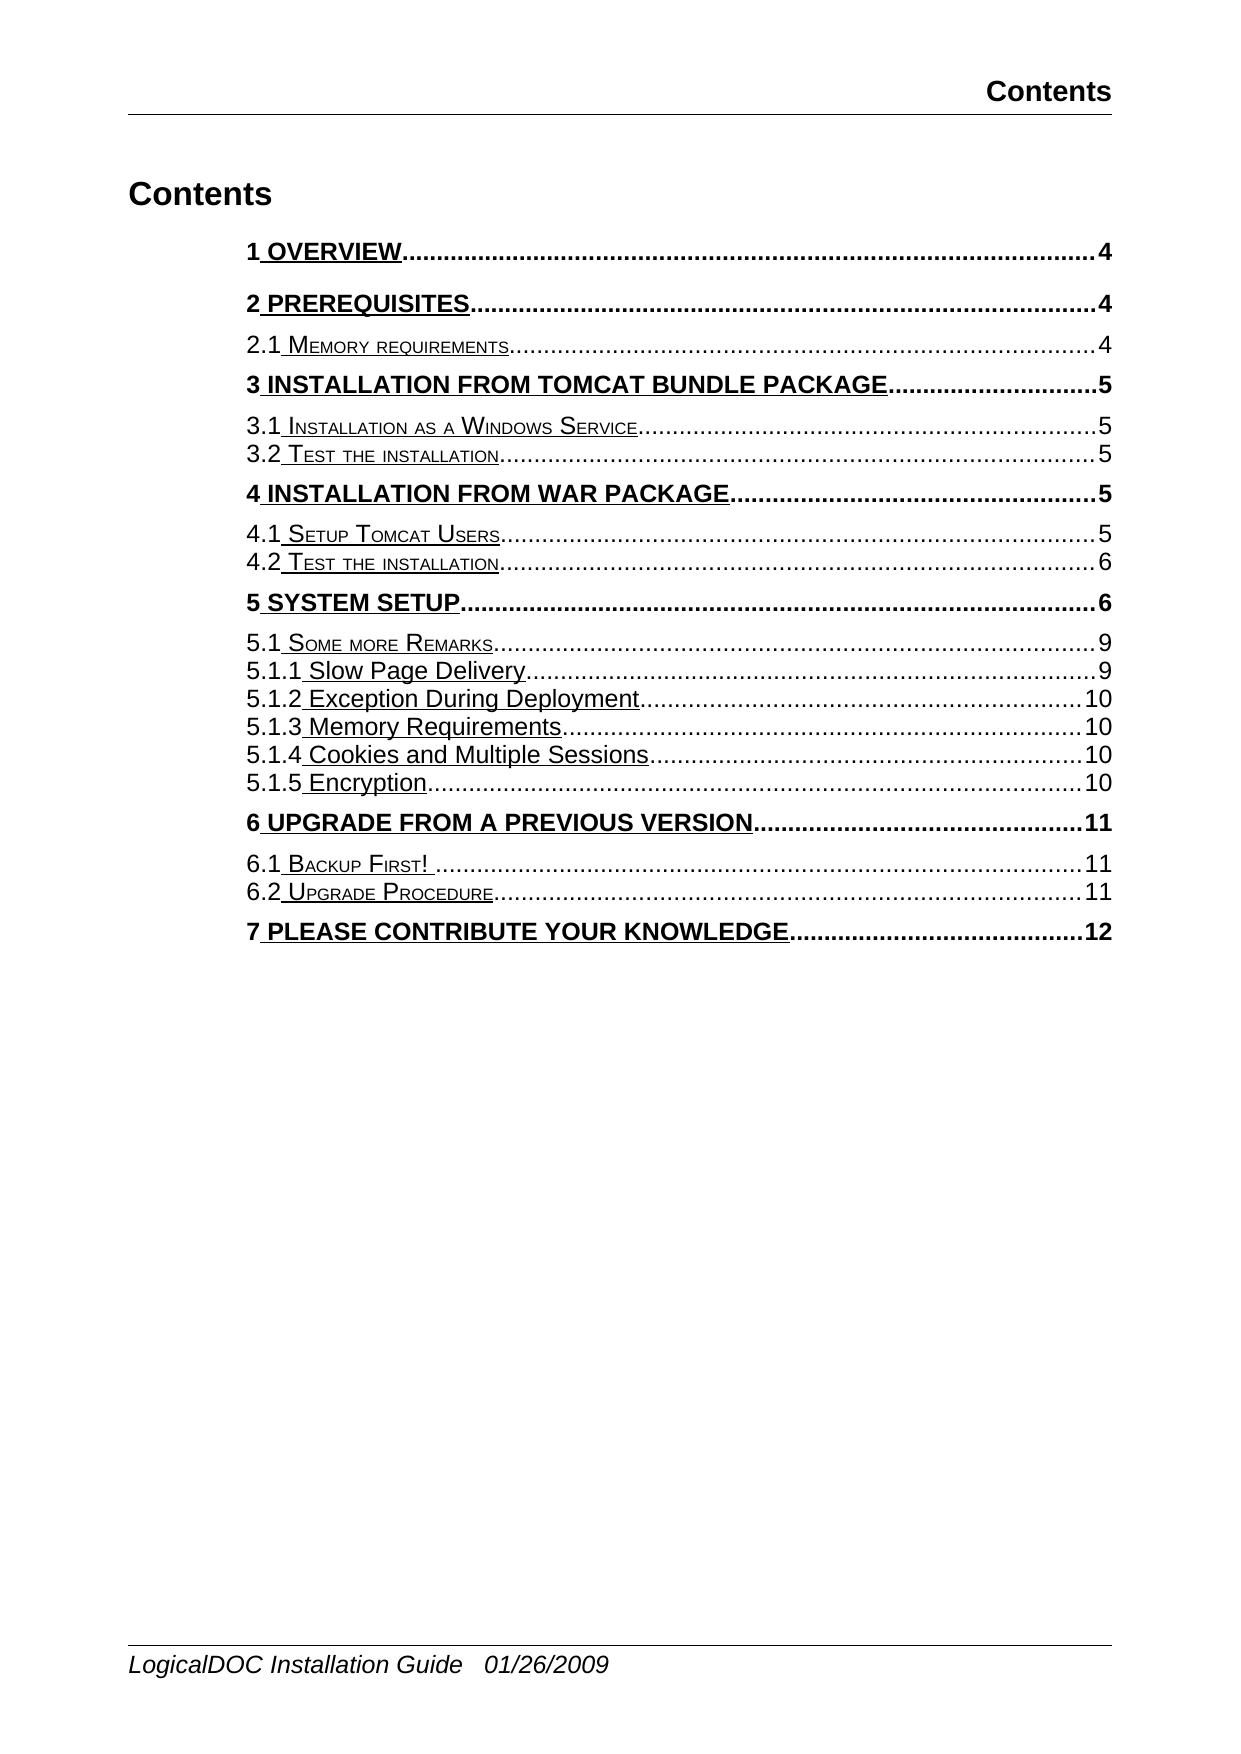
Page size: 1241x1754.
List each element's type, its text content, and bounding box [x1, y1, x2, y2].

text 5.1.5 Encryption 10 [246, 768, 1112, 796]
text 4 Installation from war package 5 [246, 480, 1112, 508]
text 3 Installation from Tomcat bundle package 5 [246, 371, 1112, 399]
text 7 Please contribute your knowledge 12 [246, 918, 1112, 946]
subtitle Contents [128, 175, 1112, 212]
text 5.1.1 Slow Page Delivery 9 [246, 657, 1112, 685]
text 4.1 Setup Tomcat Users 5 [246, 520, 1112, 548]
text 6.1 Backup First! 11 [246, 849, 1112, 877]
text 6.2 Upgrade Procedure 11 [246, 877, 1112, 905]
text 3.1 Installation as a Windows Service 5 [246, 411, 1112, 439]
text 4.2 Test the installation 6 [246, 548, 1112, 576]
text 3.2 Test the installation 5 [246, 439, 1112, 467]
text 5.1.4 Cookies and Multiple Sessions 10 [246, 741, 1112, 768]
text 6 Upgrade from a Previous Version 11 [246, 809, 1112, 837]
text 2.1 Memory requirements 4 [246, 331, 1112, 358]
text 2 Prerequisites 4 [246, 290, 1112, 318]
text 5.1 Some more Remarks 9 [246, 629, 1112, 657]
text 5.1.3 Memory Requirements 10 [246, 713, 1112, 741]
text 5.1.2 Exception During Deployment 10 [246, 685, 1112, 713]
text 5 System setup 6 [246, 588, 1112, 616]
text 1 Overview 4 [246, 237, 1112, 265]
